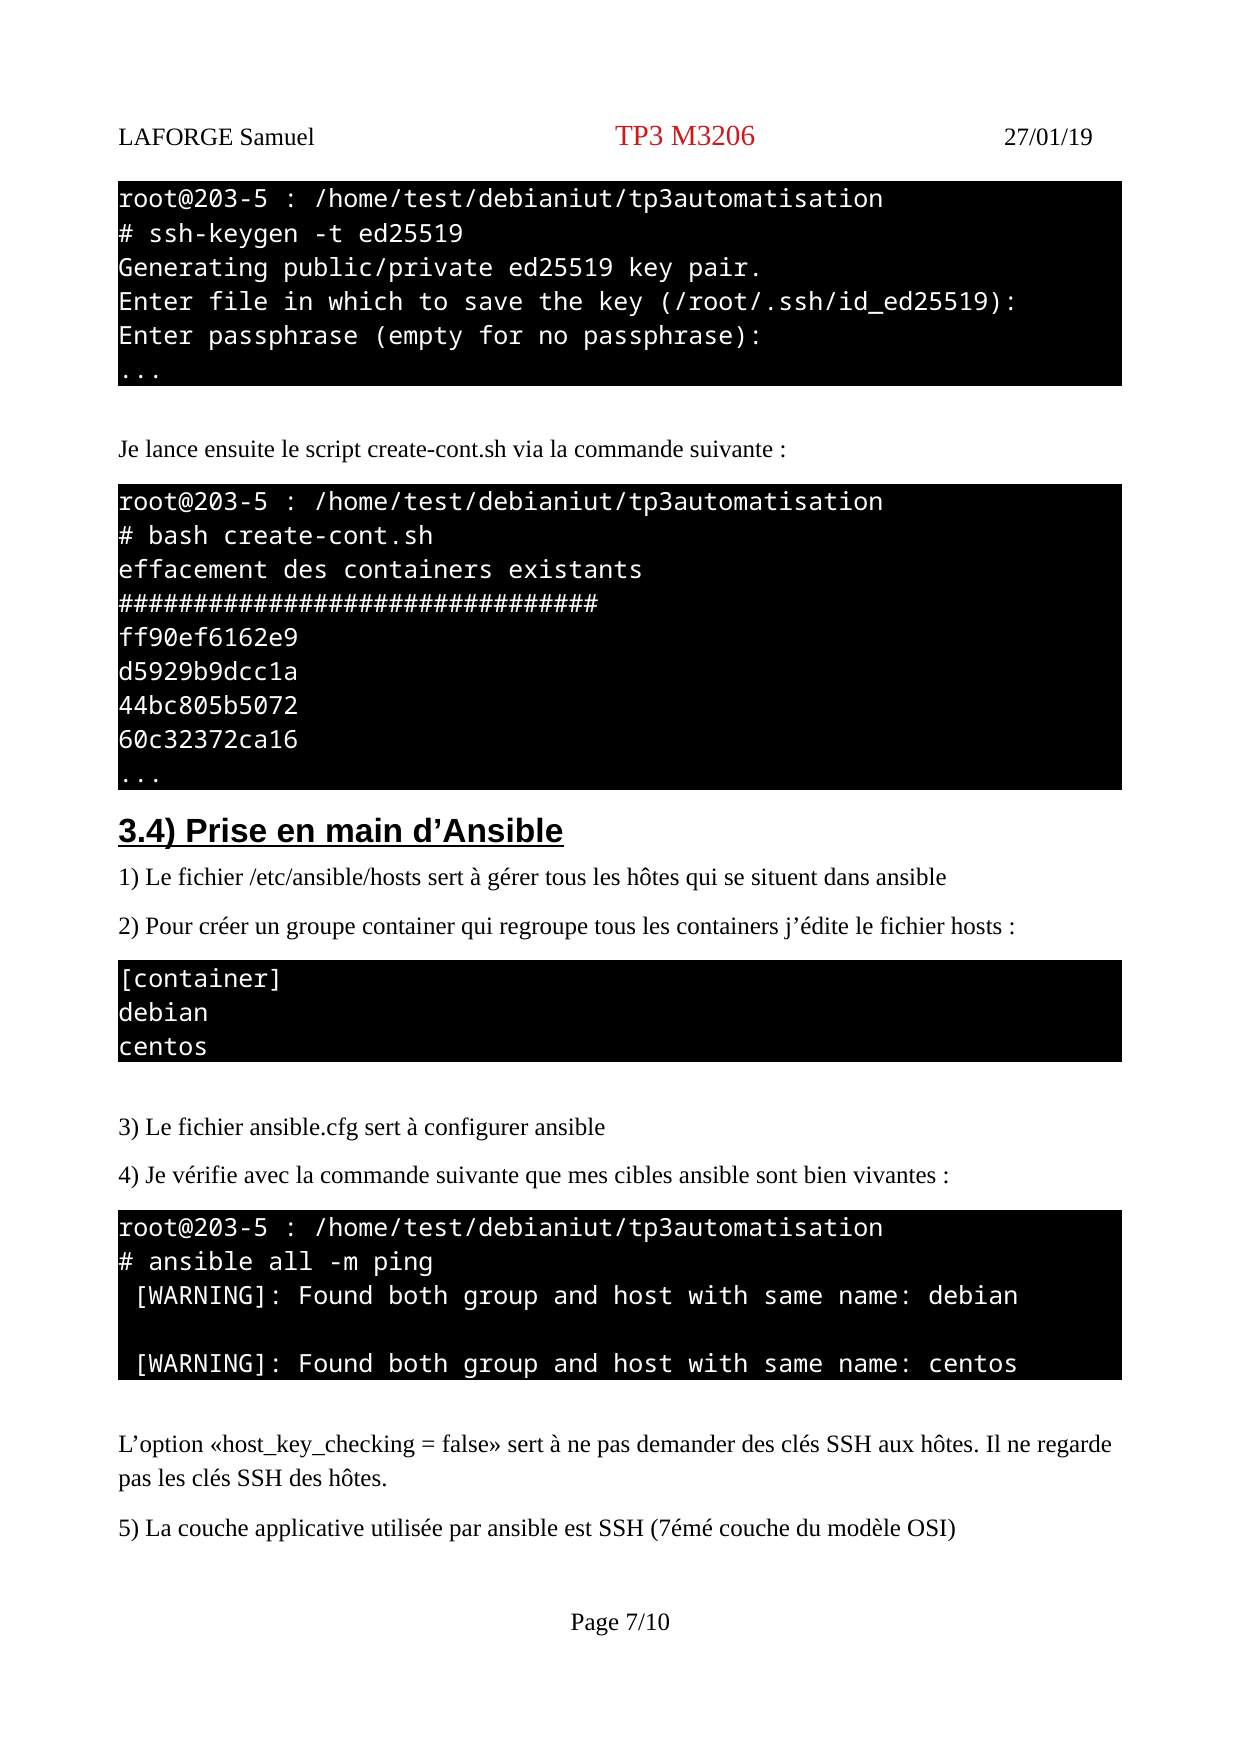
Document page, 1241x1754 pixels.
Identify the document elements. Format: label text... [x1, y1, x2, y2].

text root@203-5 : /home/test/debianiut/tp3automatisation [118, 1210, 1122, 1244]
subtitle 3.4) Prise en main d’Ansible [118, 811, 1122, 850]
text root@203-5 : /home/test/debianiut/tp3automatisation [118, 484, 1122, 518]
text debian [118, 994, 1122, 1028]
text 44bc805b5072 [118, 688, 1122, 722]
text d5929b9dcc1a [118, 654, 1122, 688]
text # ansible all -m ping [118, 1244, 1122, 1278]
text # bash create-cont.sh [118, 518, 1122, 552]
text ... [118, 756, 1122, 790]
text 60c32372ca16 [118, 722, 1122, 756]
text 2) Pour créer un groupe container qui regroupe tous les containers j’édite le fichier hosts : [118, 911, 1122, 940]
text [WARNING]: Found both group and host with same name: centos [118, 1346, 1122, 1380]
text 5) La couche applicative utilisée par ansible est SSH (7émé couche du modèle OSI) [118, 1513, 1122, 1541]
text Enter passphrase (empty for no passphrase): [118, 317, 1122, 351]
text Je lance ensuite le script create-cont.sh via la commande suivante : [118, 434, 1122, 463]
text [WARNING]: Found both group and host with same name: debian [118, 1278, 1122, 1312]
text effacement des containers existants [118, 552, 1122, 586]
text ff90ef6162e9 [118, 620, 1122, 654]
text Generating public/private ed25519 key pair. [118, 249, 1122, 283]
text centos [118, 1028, 1122, 1062]
text 3) Le fichier ansible.cfg sert à configurer ansible [118, 1112, 1122, 1140]
text Enter file in which to save the key (/root/.ssh/id_ed25519): [118, 283, 1122, 317]
text # ssh-keygen -t ed25519 [118, 215, 1122, 249]
text L’option «host_key_checking = false» sert à ne pas demander des clés SSH aux hôtes. Il ne regarde pas les clés SSH des hôtes. [118, 1429, 1122, 1492]
text [container] [118, 960, 1122, 994]
text 4) Je vérifie avec la commande suivante que mes cibles ansible sont bien vivantes : [118, 1161, 1122, 1189]
text ################################ [118, 586, 1122, 620]
text root@203-5 : /home/test/debianiut/tp3automatisation [118, 181, 1122, 215]
text 1) Le fichier /etc/ansible/hosts sert à gérer tous les hôtes qui se situent dans ansible [118, 862, 1122, 891]
text ... [118, 351, 1122, 386]
